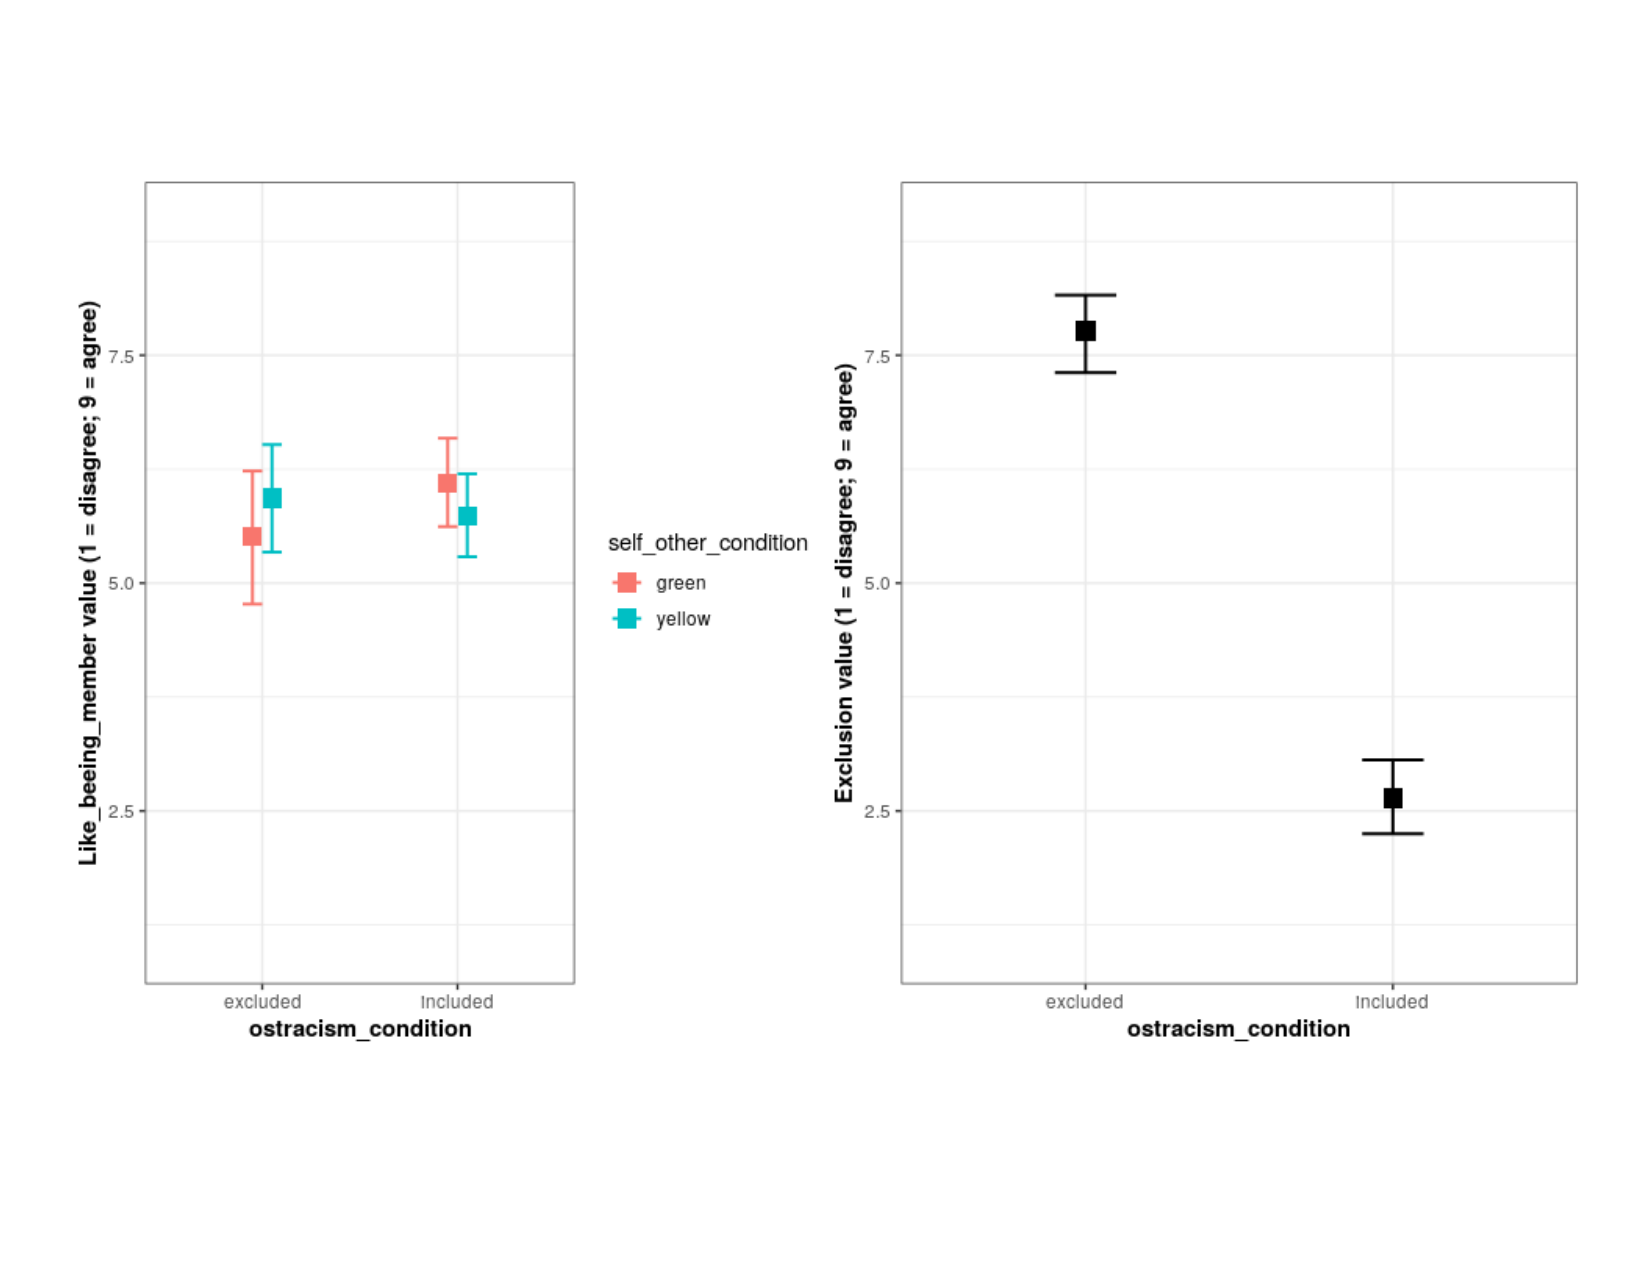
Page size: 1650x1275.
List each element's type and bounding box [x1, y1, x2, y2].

picture [68, 171, 1588, 1054]
